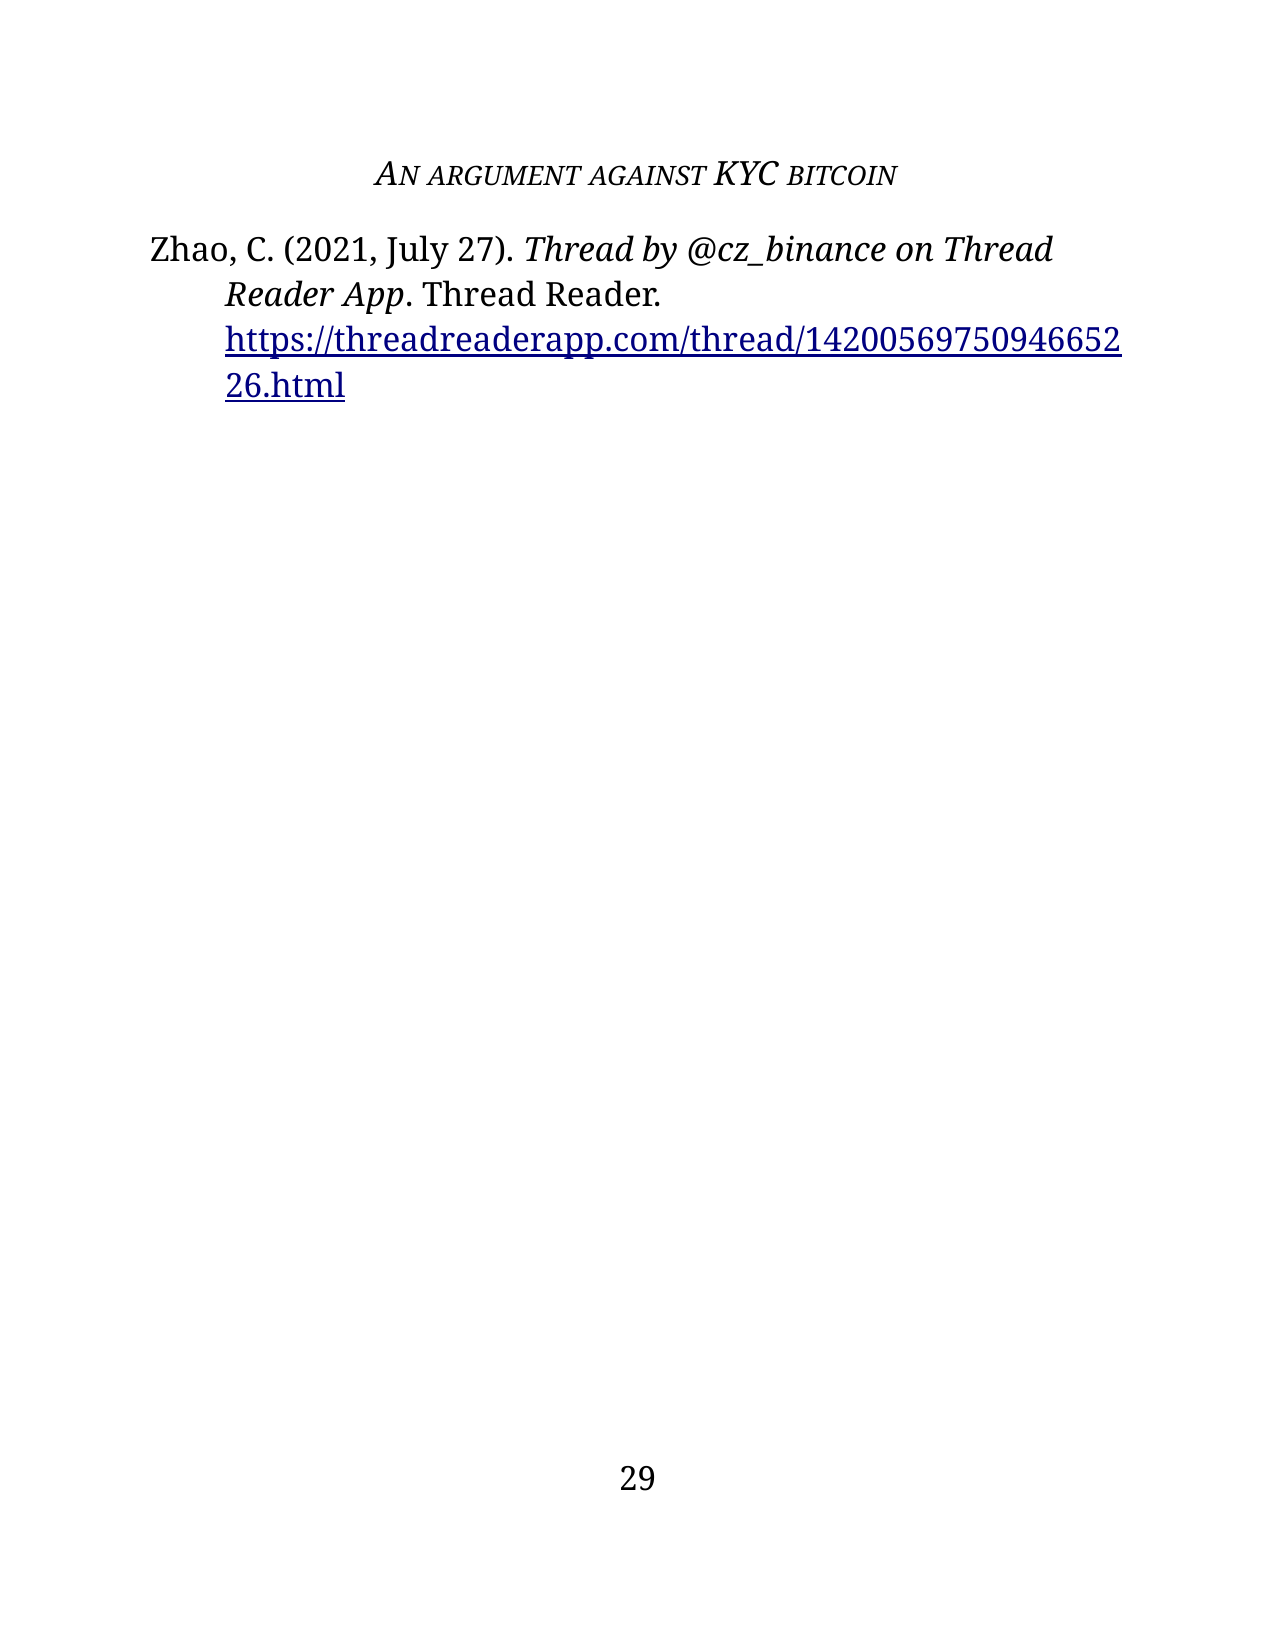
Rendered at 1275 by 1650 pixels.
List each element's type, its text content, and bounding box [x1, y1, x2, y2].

text Zhao, C. (2021, July 27). Thread by @cz_binance on Thread Reader App. Thread Reader. https://threadreaderapp.com/thread/1420056975094665226.html [150, 225, 1125, 407]
